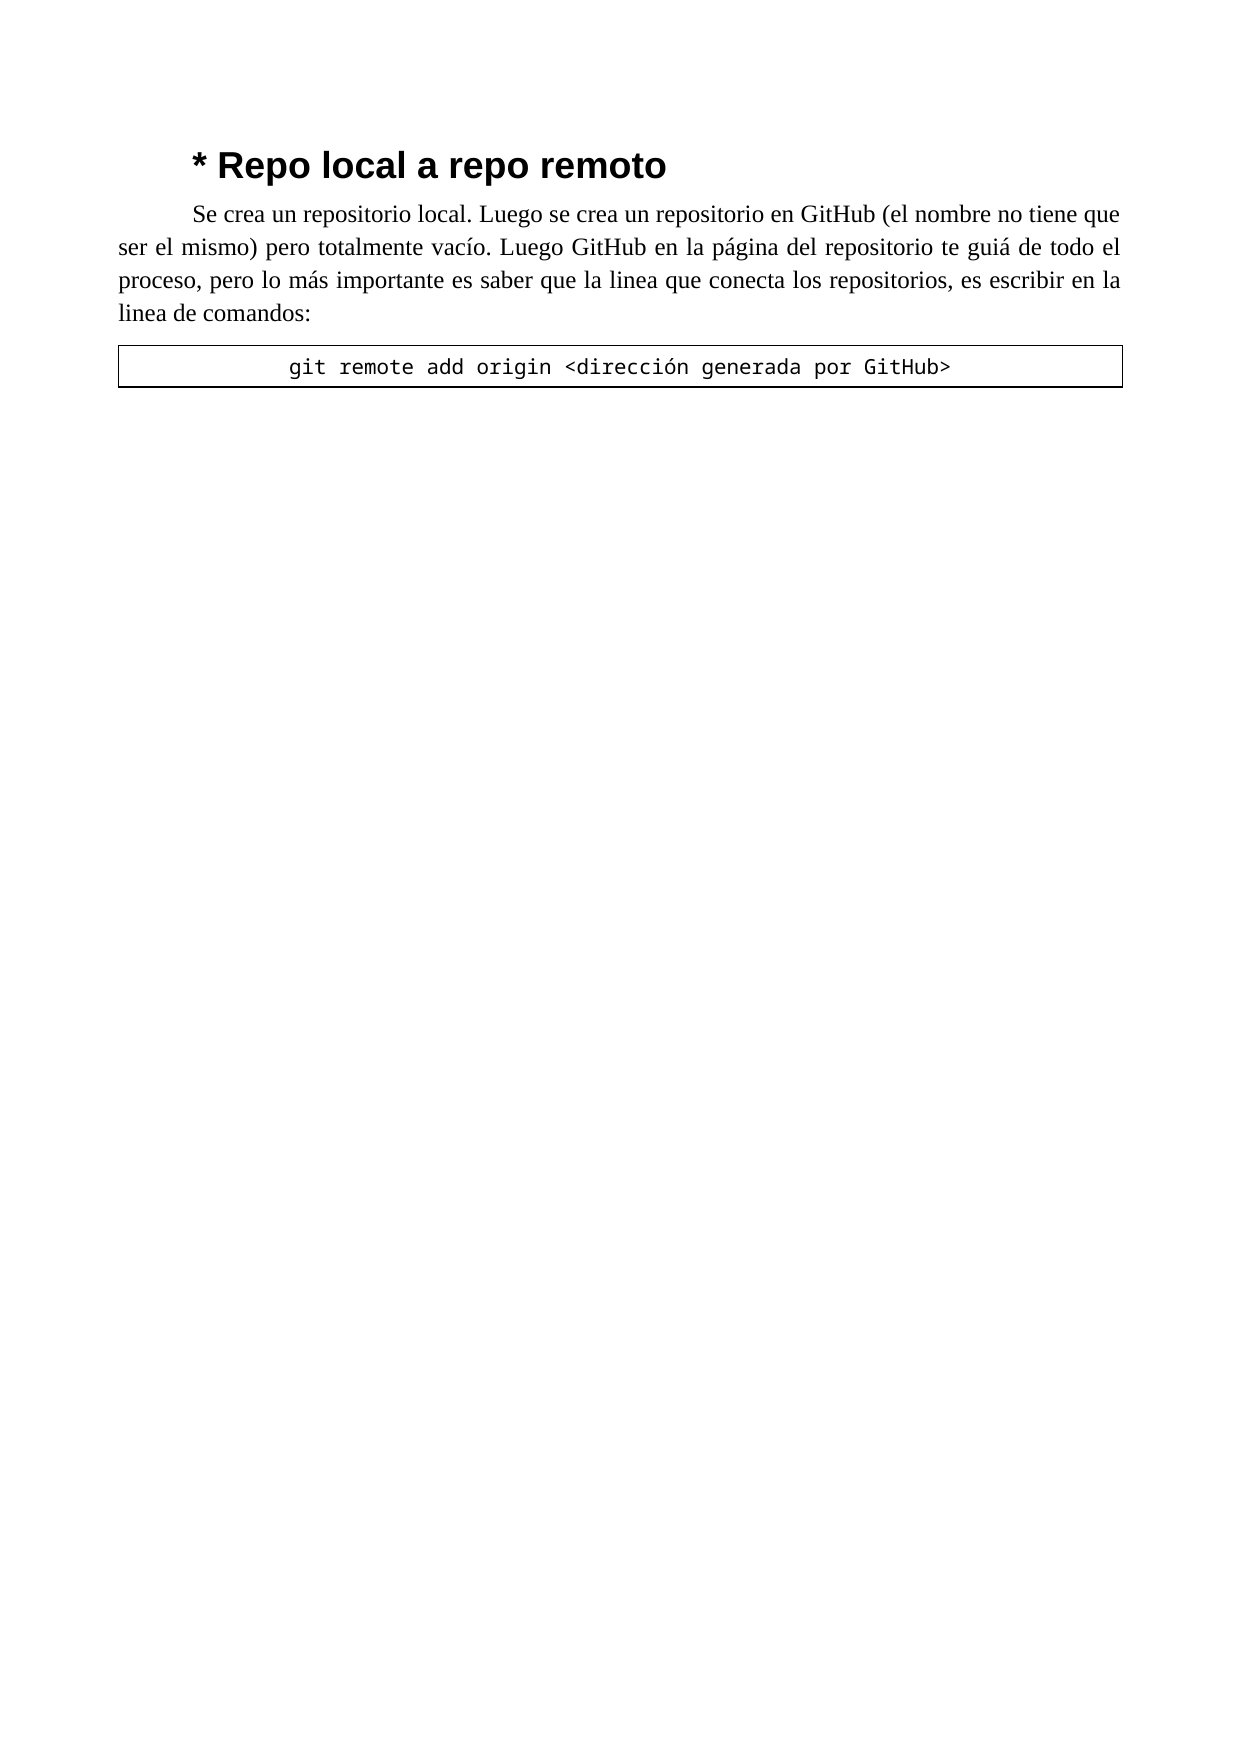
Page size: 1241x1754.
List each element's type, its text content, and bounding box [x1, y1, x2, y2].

subtitle * Repo local a repo remoto [118, 143, 1122, 186]
table_header git remote add origin <dirección generada por GitHub> [119, 346, 1122, 386]
text Se crea un repositorio local. Luego se crea un repositorio en GitHub (el nombre no tiene que ser el mismo) pero totalmente vacío. Luego GitHub en la página del repositorio te guiá de todo el proceso, pero lo más importante es saber que la linea que conecta los repositorios, es escribir en la linea de comandos: [118, 199, 1122, 327]
